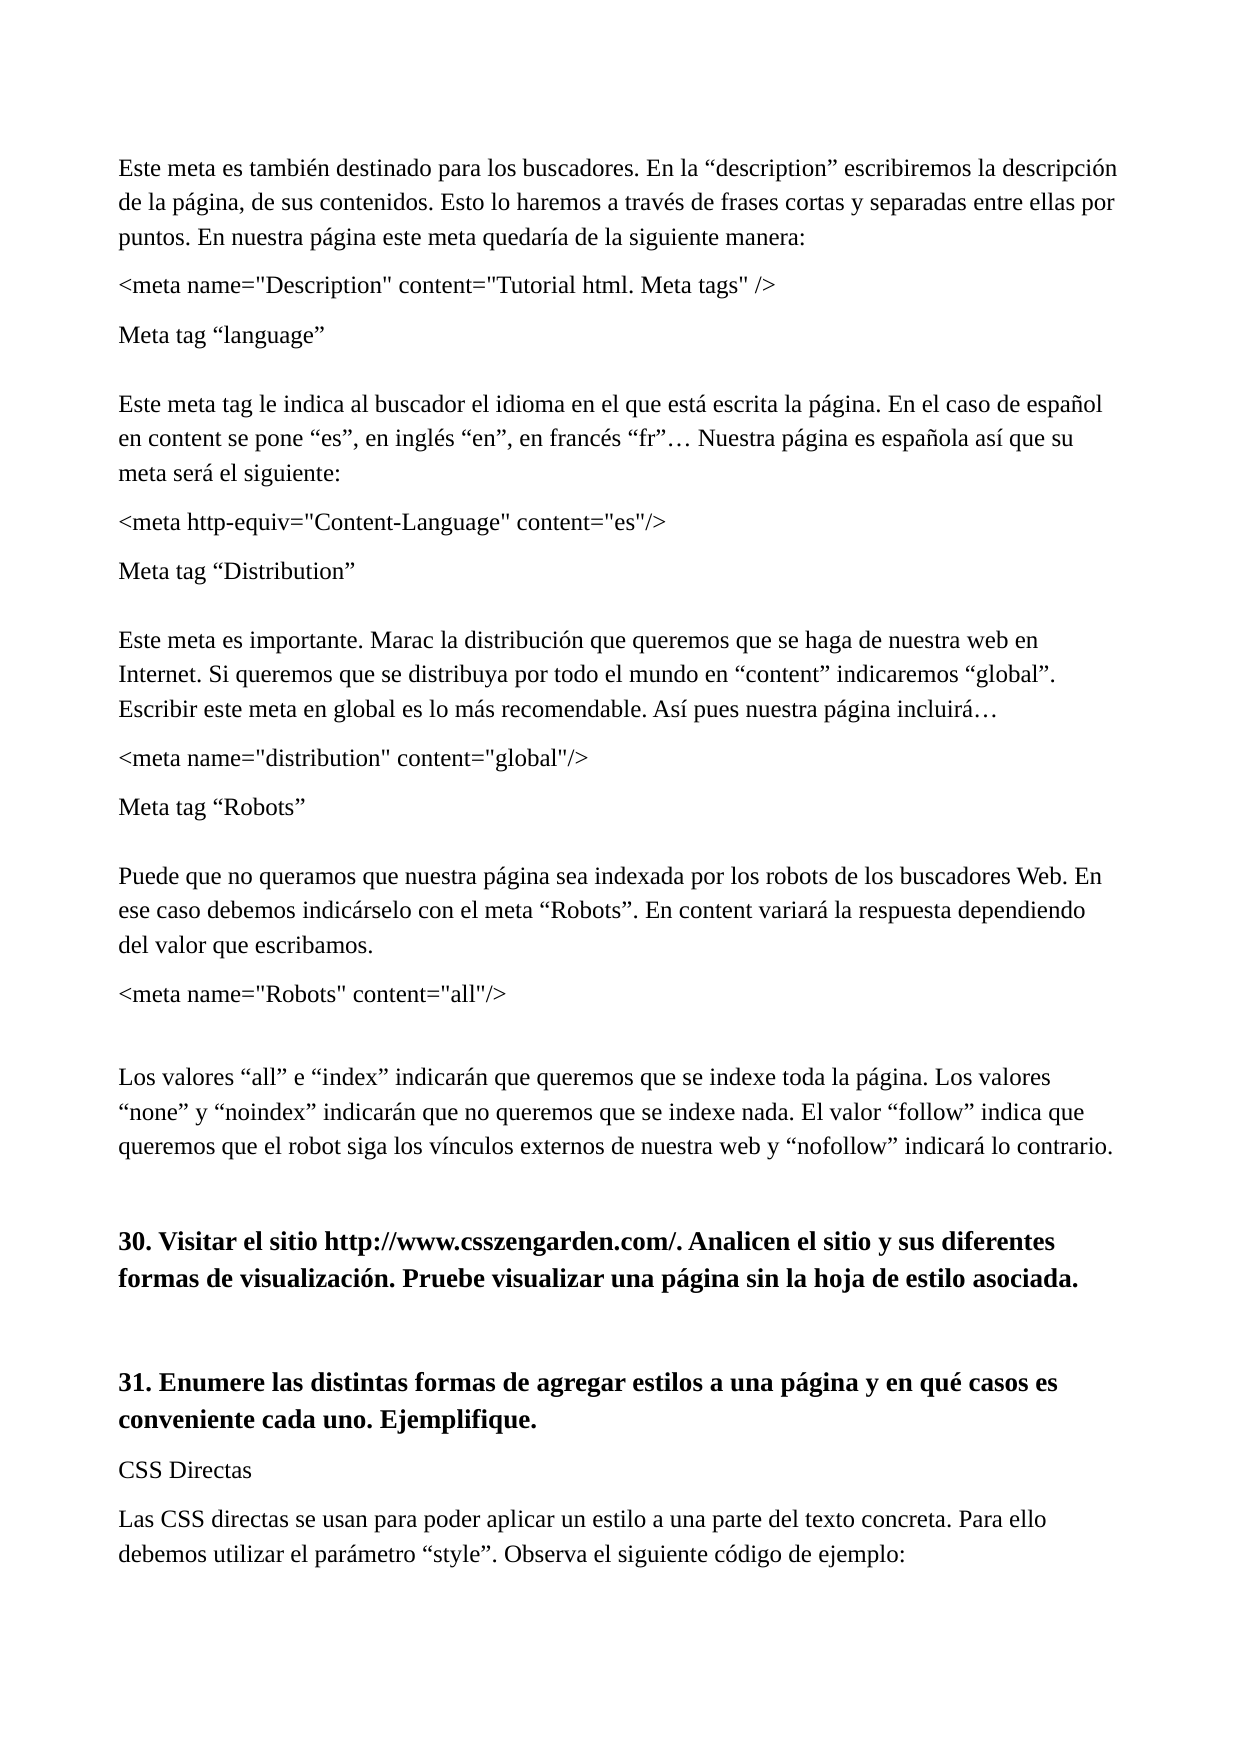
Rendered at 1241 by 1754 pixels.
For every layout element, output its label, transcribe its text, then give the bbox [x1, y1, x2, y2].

text <meta name="Description" content="Tutorial html. Meta tags" /> [118, 271, 1122, 299]
list CSS Directas [118, 1455, 1122, 1484]
text Meta tag “language” Este meta tag le indica al buscador el idioma en el que está escrita la página. En el caso de español en content se pone “es”, en inglés “en”, en francés “fr”… Nuestra página es española así que su meta será el siguiente: [118, 320, 1122, 486]
list 30. Visitar el sitio http://www.csszengarden.com/. Analicen el sitio y sus diferentes formas de visualización. Pruebe visualizar una página sin la hoja de estilo asociada. [118, 1225, 1122, 1293]
text Meta tag “Robots” Puede que no queramos que nuestra página sea indexada por los robots de los buscadores Web. En ese caso debemos indicárselo con el meta “Robots”. En content variará la respuesta dependiendo del valor que escribamos. [118, 792, 1122, 958]
text Las CSS directas se usan para poder aplicar un estilo a una parte del texto concreta. Para ello debemos utilizar el parámetro “style”. Observa el siguiente código de ejemplo: [118, 1504, 1122, 1568]
text <meta http-equiv="Content-Language" content="es"/> [118, 507, 1122, 535]
text Este meta es también destinado para los buscadores. En la “description” escribiremos la descripción de la página, de sus contenidos. Esto lo haremos a través de frases cortas y separadas entre ellas por puntos. En nuestra página este meta quedaría de la siguiente manera: [118, 118, 1122, 250]
list 31. Enumere las distintas formas de agregar estilos a una página y en qué casos es conveniente cada uno. Ejemplifique. [118, 1366, 1122, 1434]
text Meta tag “Distribution” Este meta es importante. Marac la distribución que queremos que se haga de nuestra web en Internet. Si queremos que se distribuya por todo el mundo en “content” indicaremos “global”. Escribir este meta en global es lo más recomendable. Así pues nuestra página incluirá… [118, 556, 1122, 722]
text <meta name="Robots" content="all"/> [118, 979, 1122, 1007]
text <meta name="distribution" content="global"/> [118, 743, 1122, 771]
text Los valores “all” e “index” indicarán que queremos que se indexe toda la página. Los valores “none” y “noindex” indicarán que no queremos que se indexe nada. El valor “follow” indica que queremos que el robot siga los vínculos externos de nuestra web y “nofollow” indicará lo contrario. [118, 1028, 1122, 1160]
